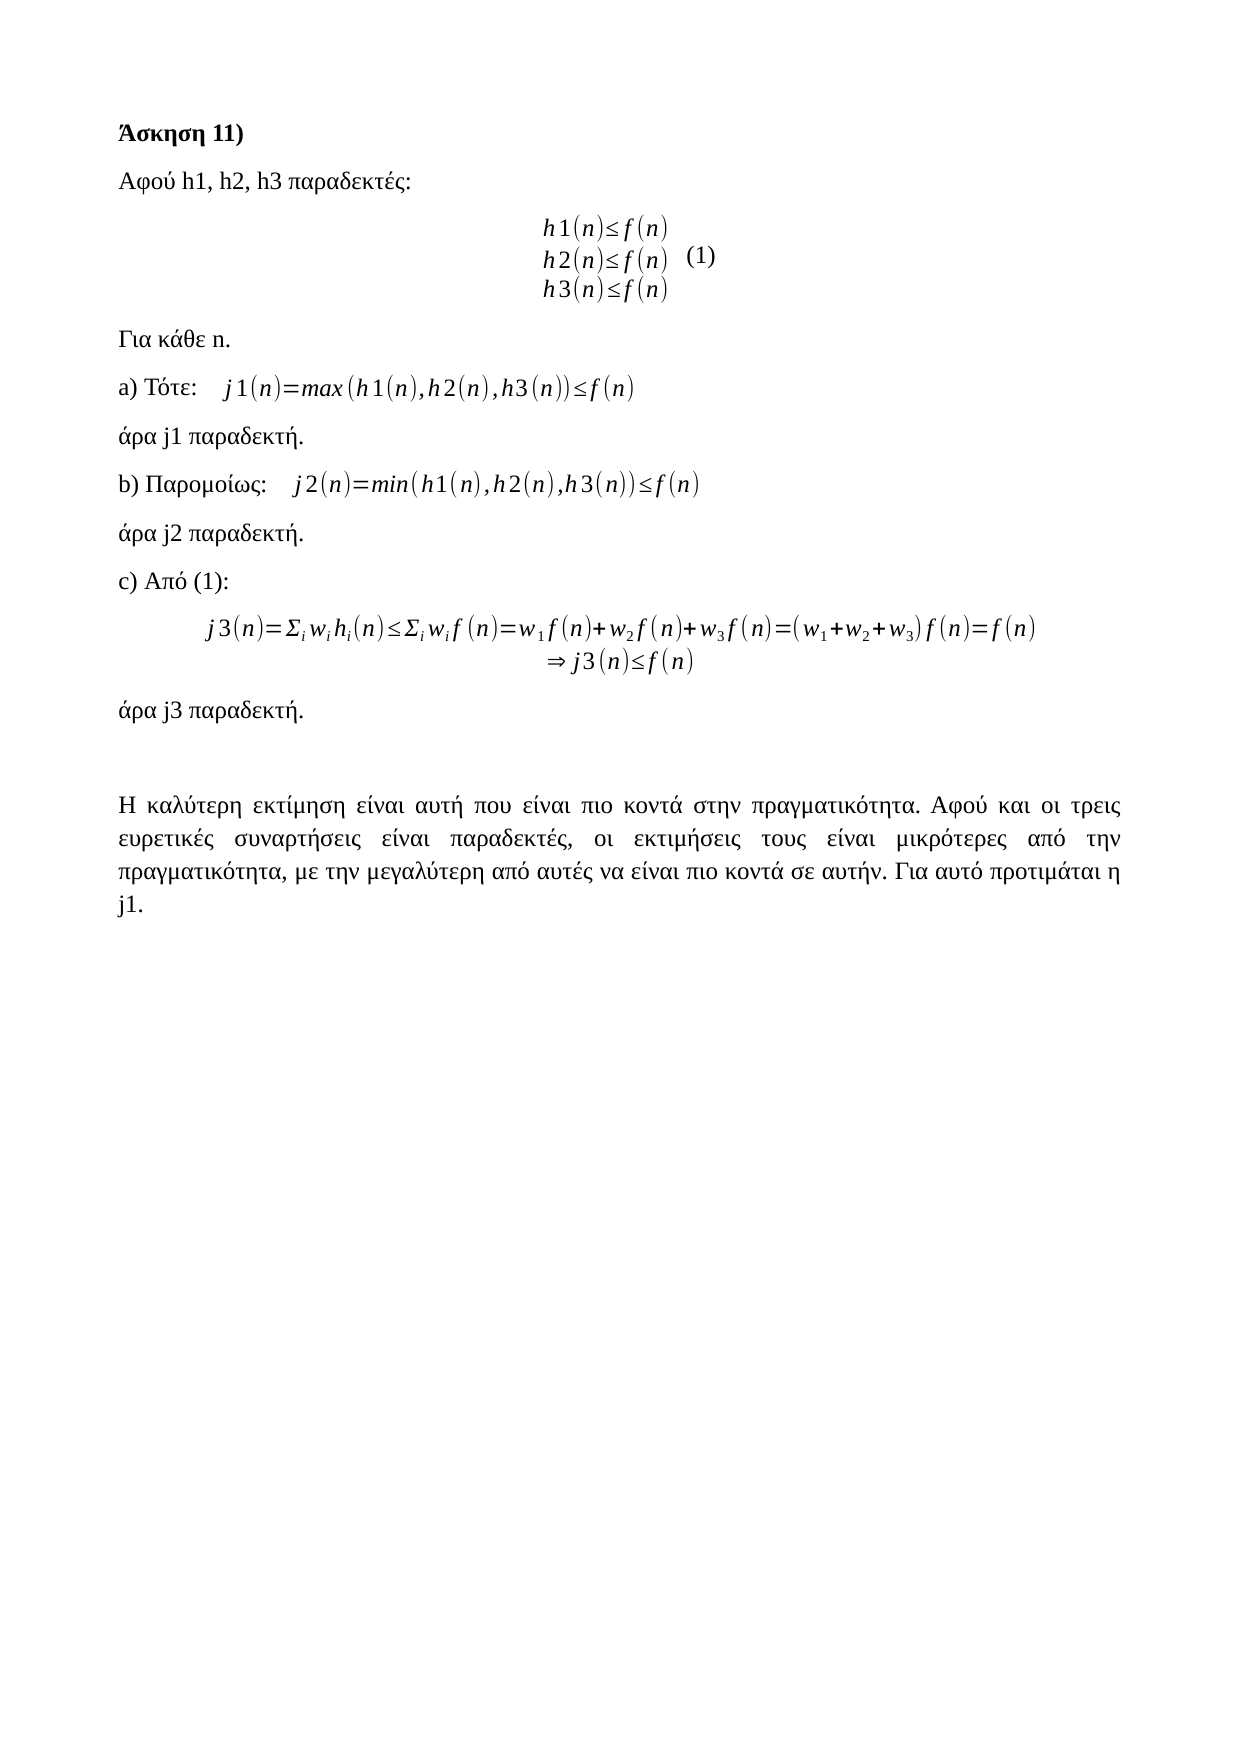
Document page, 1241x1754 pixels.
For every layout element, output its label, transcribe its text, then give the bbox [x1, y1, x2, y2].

text άρα j2 παραδεκτή. [118, 518, 1122, 547]
text b) Παρομοίως: [118, 469, 1122, 499]
text Αφού h1, h2, h3 παραδεκτές: [118, 166, 1122, 194]
text άρα j3 παραδεκτή. [118, 695, 1122, 724]
text άρα j1 παραδεκτή. [118, 421, 1122, 450]
text Για κάθε n. [118, 324, 1122, 353]
text Η καλύτερη εκτίμηση είναι αυτή που είναι πιο κοντά στην πραγματικότητα. Αφού και οι τρεις ευρετικές συναρτήσεις είναι παραδεκτές, οι εκτιμήσεις τους είναι μικρότερες από την πραγματικότητα, με την μεγαλύτερη από αυτές να είναι πιο κοντά σε αυτήν. Για αυτό προτιμάται η j1. [118, 790, 1122, 918]
text c) Από (1): [118, 566, 1122, 594]
text Άσκηση 11) [118, 118, 1122, 147]
text a) Τότε: [118, 372, 1122, 402]
text (1) [118, 213, 1122, 306]
